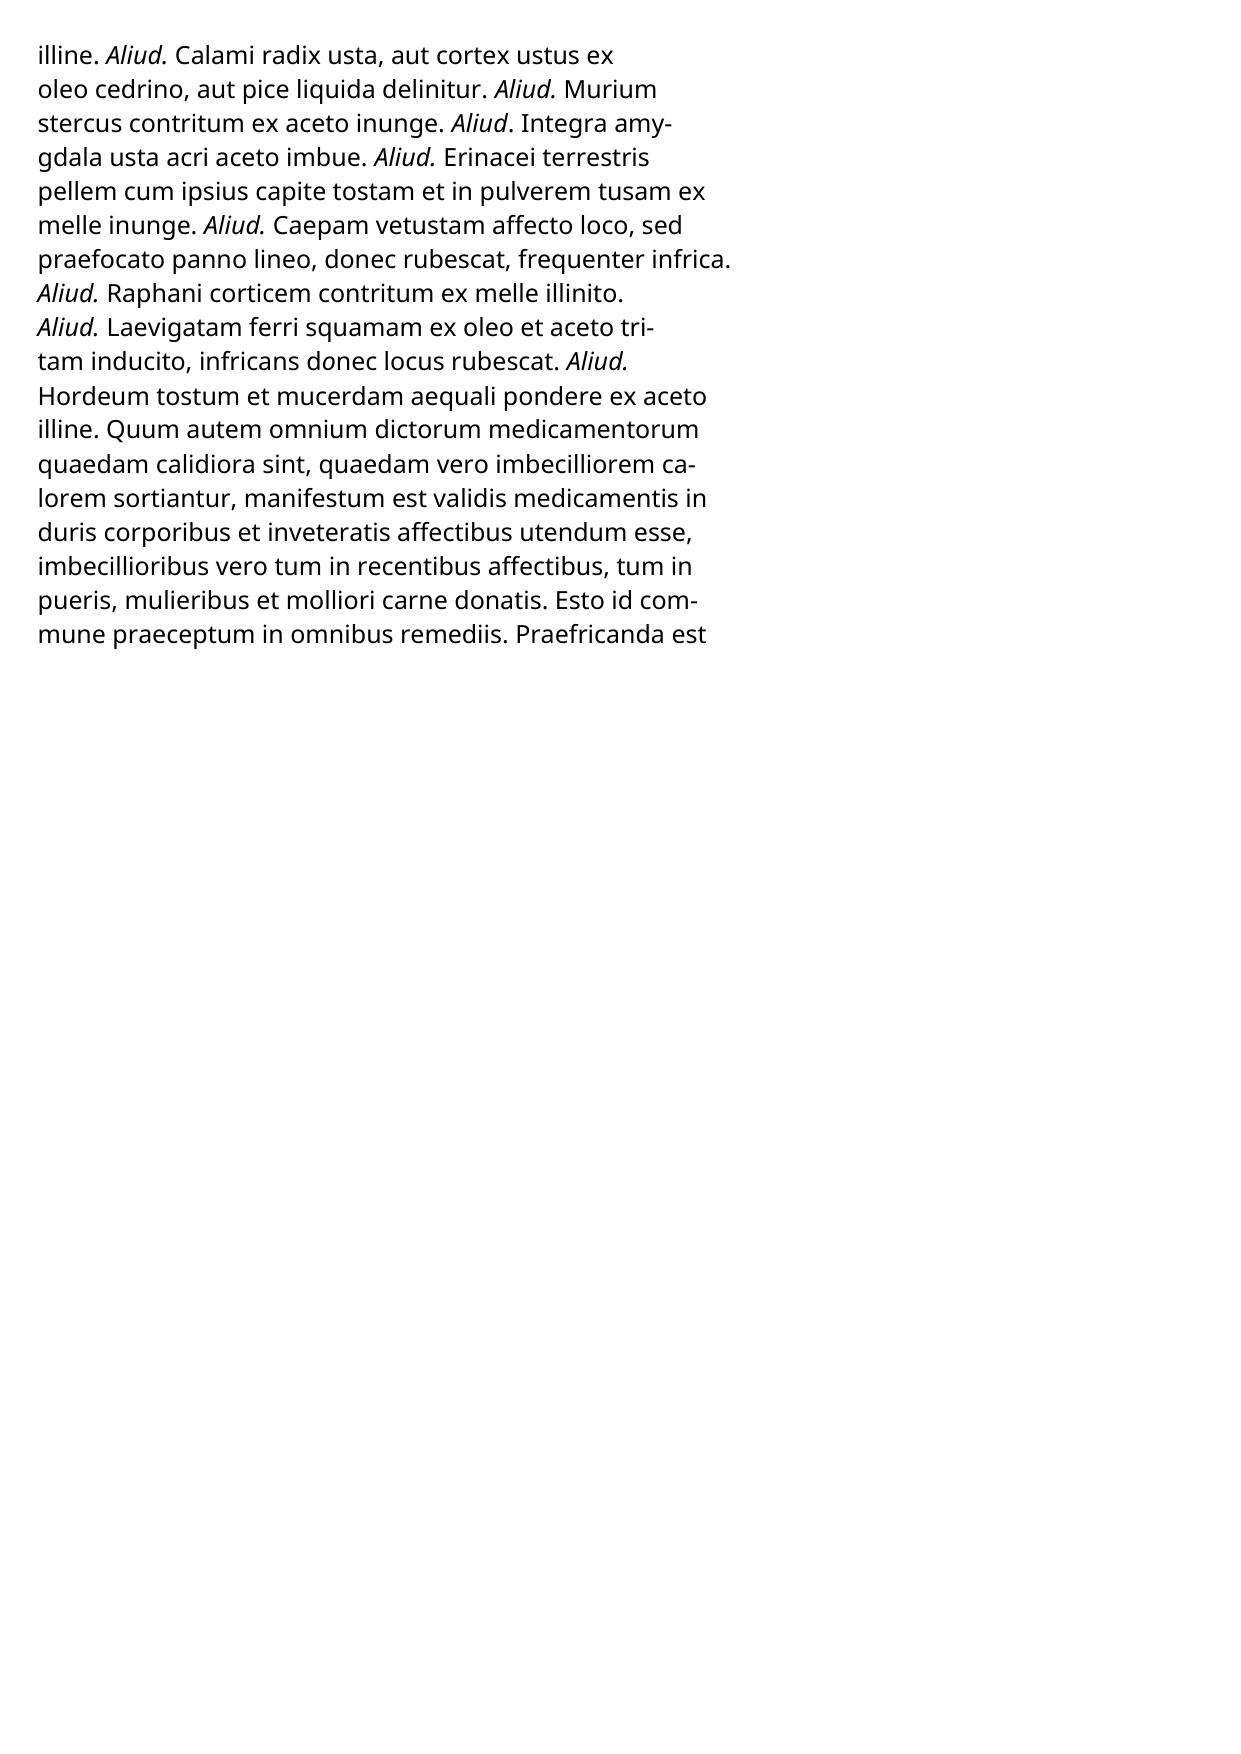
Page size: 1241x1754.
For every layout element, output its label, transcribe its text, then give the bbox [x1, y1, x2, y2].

text illine. Aliud. Calami radix usta, aut cortex ustus ex oleo cedrino, aut pice liquida delinitur. Aliud. Murium stercus contritum ex aceto inunge. Aliud. Integra amy- gdala usta acri aceto imbue. Aliud. Erinacei terrestris pellem cum ipsius capite tostam et in pulverem tusam ex melle inunge. Aliud. Caepam vetustam affecto loco, sed praefocato panno lineo, donec rubescat, frequenter infrica. Aliud. Raphani corticem contritum ex melle illinito. Aliud. Laevigatam ferri squamam ex oleo et aceto tri- tam inducito, infricans donec locus rubescat. Aliud. Hordeum tostum et mucerdam aequali pondere ex aceto illine. Quum autem omnium dictorum medicamentorum quaedam calidiora sint, quaedam vero imbecilliorem ca- lorem sortiantur, manifestum est validis medicamentis in duris corporibus et inveteratis affectibus utendum esse, imbecillioribus vero tum in recentibus affectibus, tum in pueris, mulieribus et molliori carne donatis. Esto id com- mune praeceptum in omnibus remediis. Praefricanda est [37, 37, 1203, 651]
